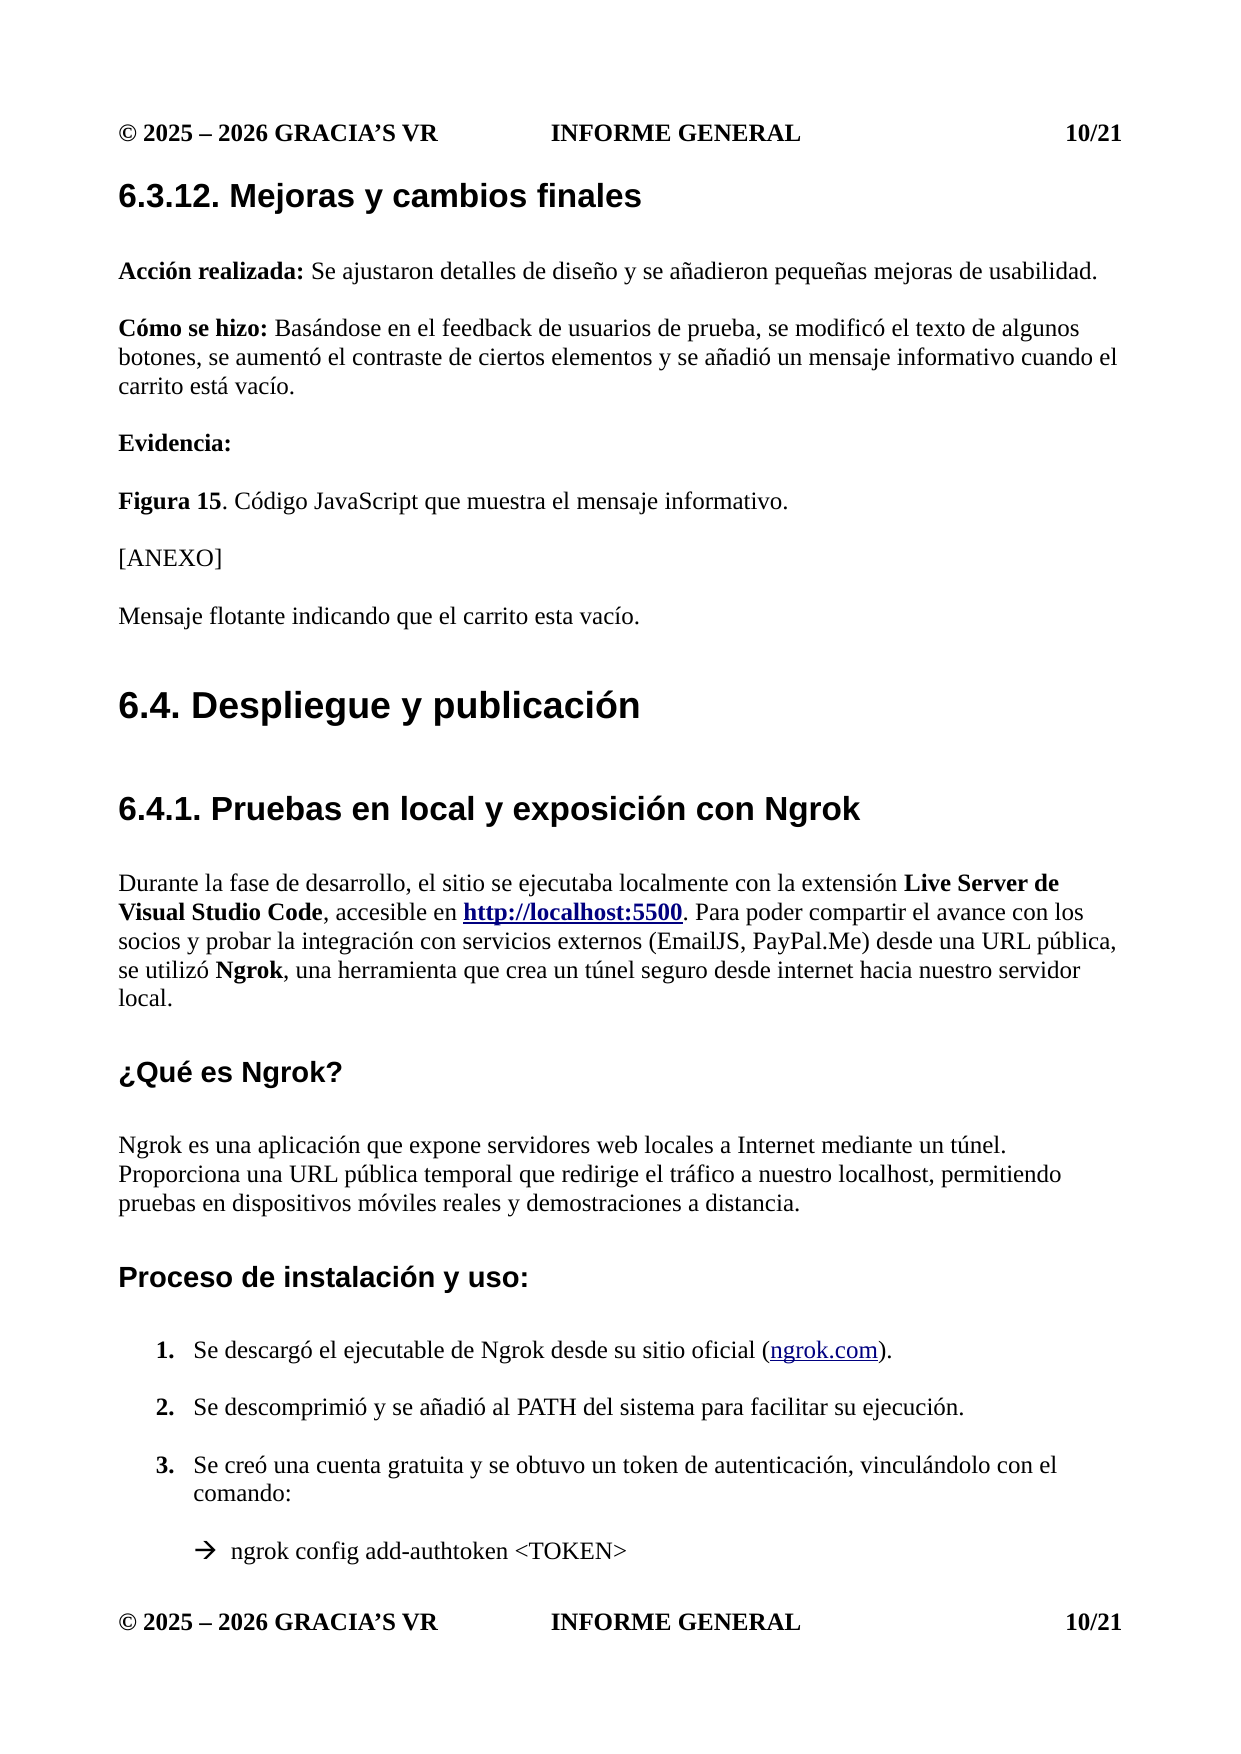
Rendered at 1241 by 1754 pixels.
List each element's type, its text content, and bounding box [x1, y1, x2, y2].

subtitle Proceso de instalación y uso: [118, 1260, 1122, 1293]
list Se descomprimió y se añadió al PATH del sistema para facilitar su ejecución. [156, 1392, 1122, 1421]
text Acción realizada: Se ajustaron detalles de diseño y se añadieron pequeñas mejoras de usabilidad. [118, 256, 1122, 285]
subtitle 6.4. Despliegue y publicación [118, 683, 1122, 727]
subtitle 6.4.1. Pruebas en local y exposición con Ngrok [118, 789, 1122, 827]
text Cómo se hizo: Basándose en el feedback de usuarios de prueba, se modificó el texto de algunos botones, se aumentó el contraste de ciertos elementos y se añadió un mensaje informativo cuando el carrito está vacío. [118, 313, 1122, 400]
text Figura 15. Código JavaScript que muestra el mensaje informativo. [118, 486, 1122, 515]
text Ngrok es una aplicación que expone servidores web locales a Internet mediante un túnel. Proporciona una URL pública temporal que redirige el tráfico a nuestro localhost, permitiendo pruebas en dispositivos móviles reales y demostraciones a distancia. [118, 1130, 1122, 1217]
text Mensaje flotante indicando que el carrito esta vacío. [118, 601, 1122, 630]
list Se descargó el ejecutable de Ngrok desde su sitio oficial (ngrok.com). [156, 1335, 1122, 1363]
list Se creó una cuenta gratuita y se obtuvo un token de autenticación, vinculándolo con el comando: [156, 1450, 1122, 1507]
text [ANEXO] [118, 543, 1122, 572]
text Evidencia: [118, 428, 1122, 457]
subtitle ¿Qué es Ngrok? [118, 1056, 1122, 1089]
list ngrok config add-authtoken <TOKEN> [193, 1536, 1122, 1565]
text Durante la fase de desarrollo, el sitio se ejecutaba localmente con la extensión Live Server de Visual Studio Code, accesible en http://localhost:5500. Para poder compartir el avance con los socios y probar la integración con servicios externos (EmailJS, PayPal.Me) desde una URL pública, se utilizó Ngrok, una herramienta que crea un túnel seguro desde internet hacia nuestro servidor local. [118, 868, 1122, 1012]
subtitle 6.3.12. Mejoras y cambios finales [118, 176, 1122, 215]
